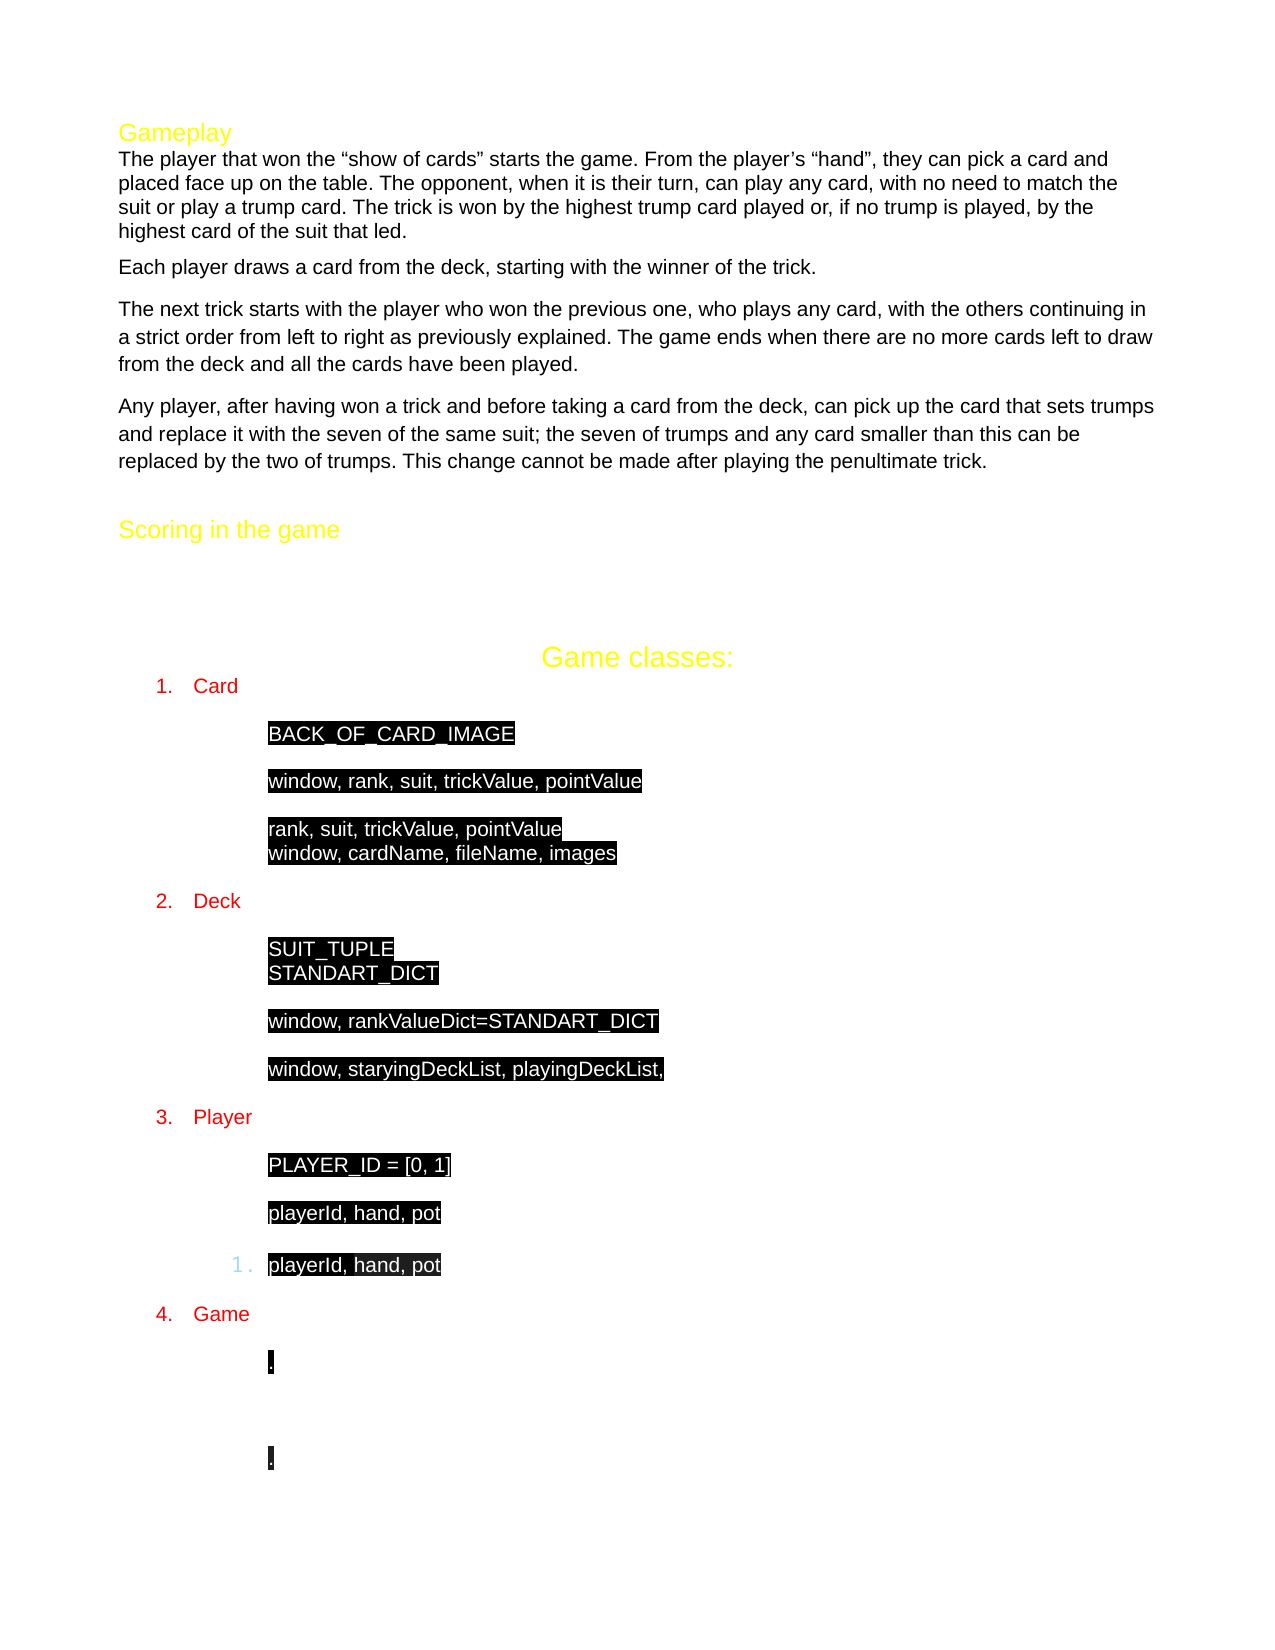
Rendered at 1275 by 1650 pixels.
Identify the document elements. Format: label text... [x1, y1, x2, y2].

list Instance variables [193, 1033, 1157, 1057]
list Init dunder method parameters [193, 1177, 1157, 1201]
text Each player draws a card from the deck, starting with the winner of the trick. [118, 255, 1157, 279]
list Game [156, 1302, 1157, 1326]
list playerId, hand, pot [231, 1248, 1157, 1302]
text The next trick starts with the player who won the previous one, who plays any card, with the others continuing in a strict order from left to right as previously explained. The game ends when there are no more cards left to draw from the deck and all the cards have been played. [118, 297, 1157, 376]
list STANDART_DICT [231, 961, 1157, 985]
list window, rank, suit, trickValue, pointValue [231, 769, 1157, 793]
text Any player, after having won a trick and before taking a card from the deck, can pick up the card that sets trumps and replace it with the seven of the same suit; the seven of trumps and any card smaller than this can be replaced by the two of trumps. This change cannot be made after playing the penultimate trick. [118, 394, 1157, 473]
list window, rankValueDict=STANDART_DICT [231, 1009, 1157, 1033]
list SUIT_TUPLE [231, 937, 1157, 961]
list Class Variable [193, 697, 1157, 721]
list Instance variables [193, 1224, 1157, 1248]
list . [231, 1446, 1157, 1494]
list Class Variable [193, 913, 1157, 937]
list rank, suit, trickValue, pointValue [231, 817, 1157, 841]
list Deck [156, 889, 1157, 913]
list init dunder method parameter variables [193, 745, 1157, 769]
list Instance variables [193, 793, 1157, 817]
list . [231, 1350, 1157, 1374]
list Init dunder method parameters [193, 1374, 1157, 1398]
list Player [156, 1105, 1157, 1129]
list Class Variable [193, 1129, 1157, 1153]
list PLAYER_ID = [0, 1] [231, 1153, 1157, 1177]
list Init dunder method parameters [193, 985, 1157, 1009]
list window, cardName, fileName, images [231, 841, 1157, 889]
list . [231, 1398, 1157, 1422]
list Class Variable [193, 1326, 1157, 1350]
list BACK_OF_CARD_IMAGE [231, 721, 1157, 745]
list playerId, hand, pot [231, 1201, 1157, 1224]
subtitle Gameplay The player that won the “show of cards” starts the game. From the player’s “hand”, they can pick a card and placed face up on the table. The opponent, when it is their turn, can play any card, with no need to match the suit or play a trump card. The trick is won by the highest trump card played or, if no trump is played, by the highest card of the suit that led. [118, 118, 1157, 243]
list Card [156, 673, 1157, 697]
text Once a game has finished, each player add the value of the cards that form their tricks, with whoever getting the most points winning. There may be a tie in the score, when each player or pair scores 60 points, in which case that game is decided by the amount of tricks won. [118, 544, 1157, 616]
list window, staryingDeckList, playingDeckList, [231, 1057, 1157, 1081]
text Game classes: [118, 640, 1157, 673]
text Scoring in the game [118, 515, 1157, 544]
list Instance variables [193, 1422, 1157, 1446]
